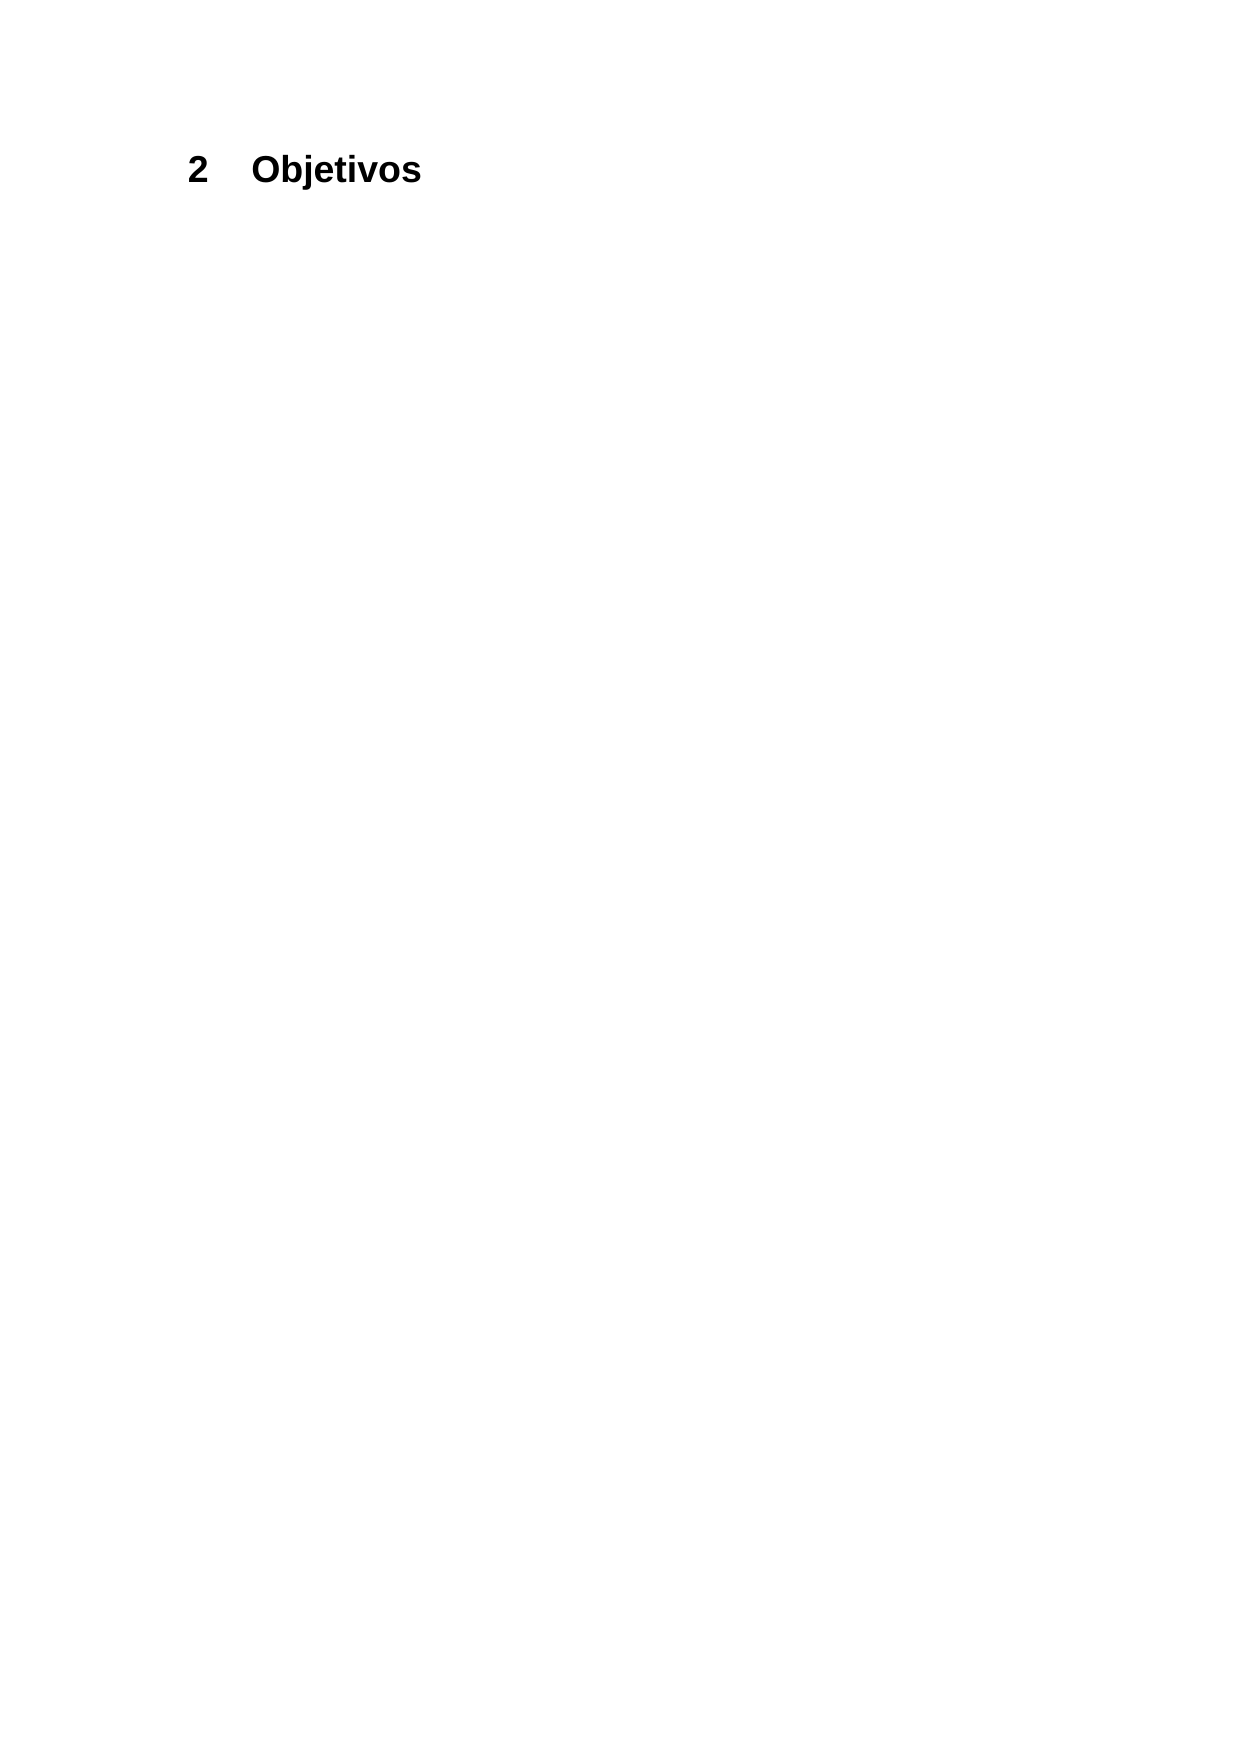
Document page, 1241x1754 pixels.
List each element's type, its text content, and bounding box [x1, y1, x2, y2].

subtitle Objetivos [177, 148, 1063, 191]
